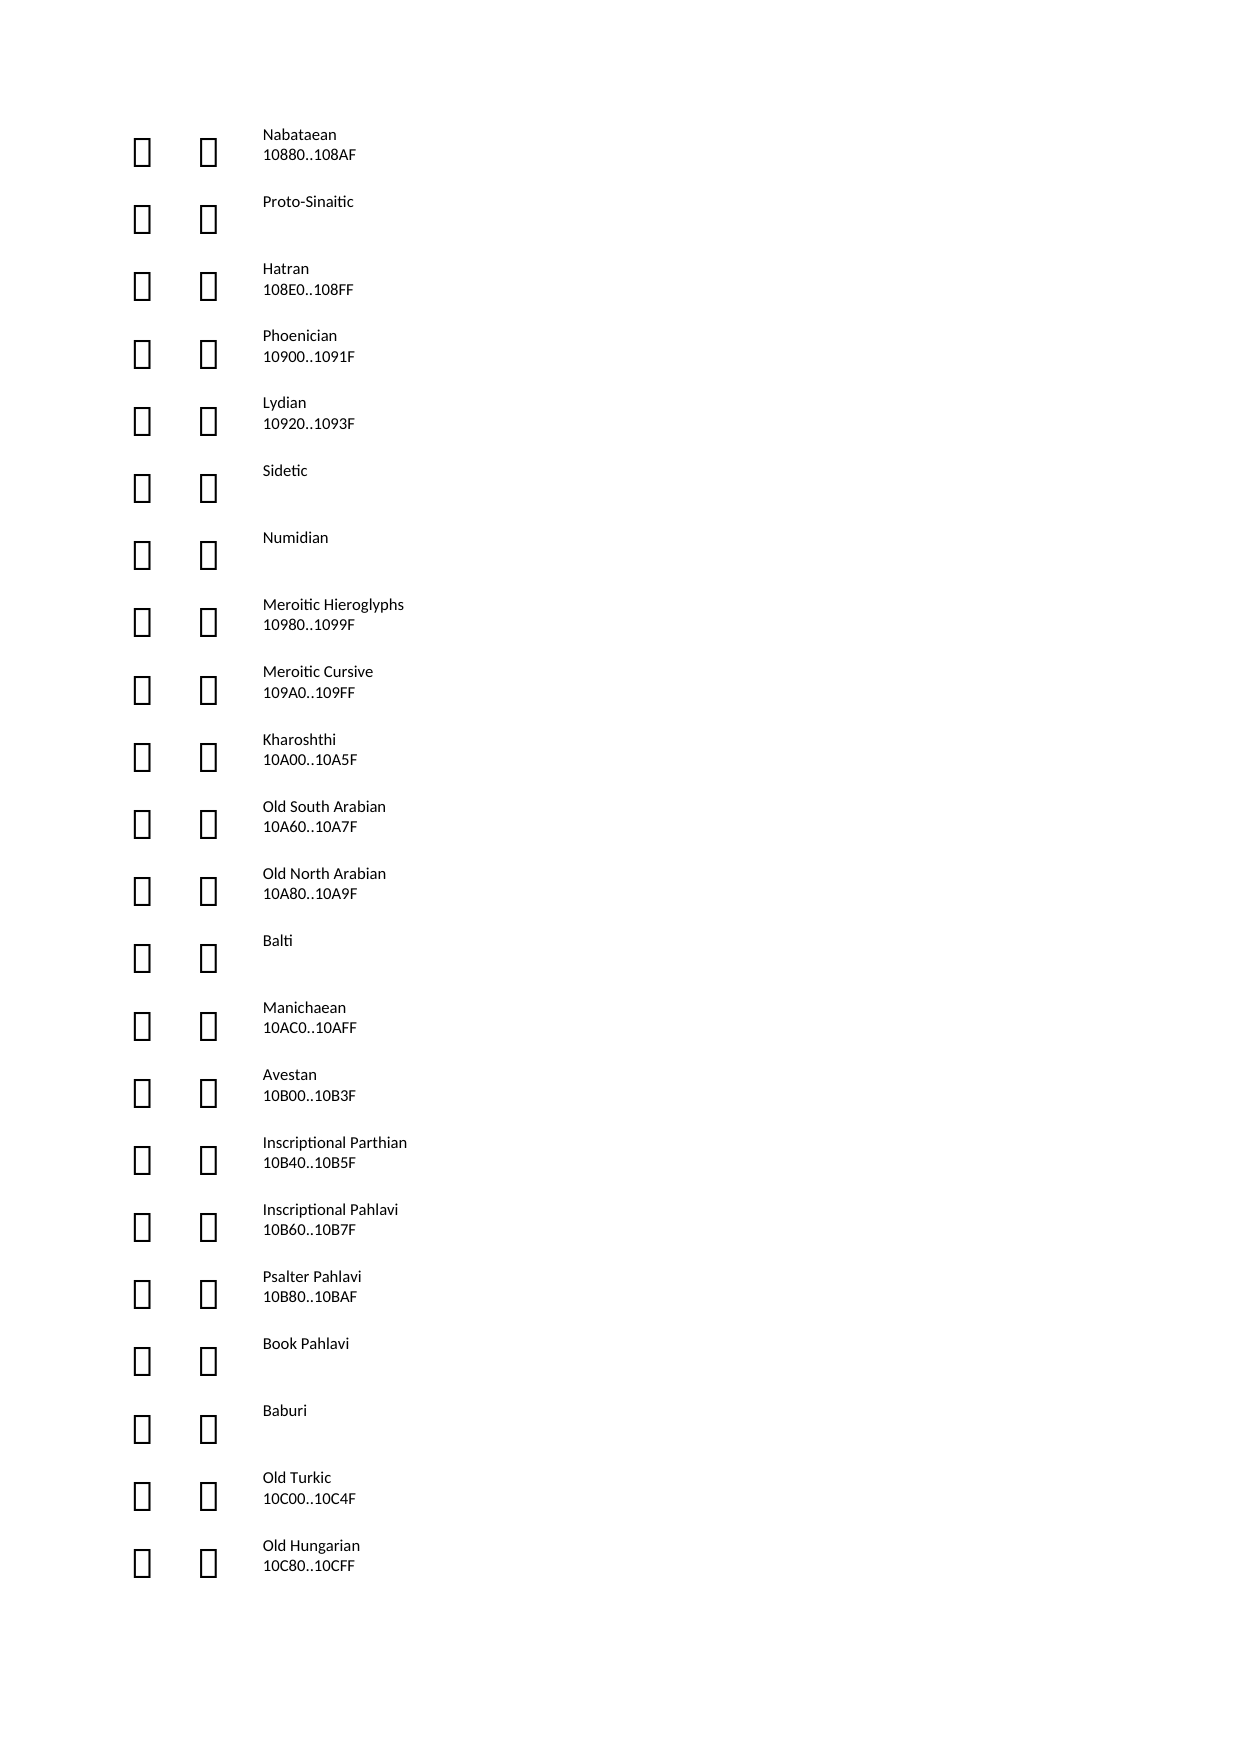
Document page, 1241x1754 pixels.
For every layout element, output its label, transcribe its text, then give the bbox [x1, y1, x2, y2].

table_cell Old Hungarian 10C80..10CFF [251, 1529, 643, 1596]
table_cell Old Turkic 10C00..10C4F [251, 1462, 643, 1529]
table_cell 󷓎 [185, 924, 251, 992]
table_cell 󷋊 [118, 656, 184, 723]
table_cell 󷓗 [185, 1395, 251, 1462]
table_cell 󷋌 [118, 790, 184, 857]
table_cell Inscriptional Parthian 10B40..10B5F [251, 1126, 643, 1193]
table_cell Nabataean 10880..108AF [251, 118, 643, 185]
table_cell Avestan 10B00..10B3F [251, 1059, 643, 1126]
table_cell 󷋈 [118, 387, 184, 454]
table_cell 󷋘 [118, 1529, 184, 1596]
table_cell 󷓆 [185, 253, 251, 320]
table_cell 󷋇 [118, 320, 184, 387]
table_cell 󷓖 [185, 1462, 251, 1529]
table_cell 󷋑 [118, 1126, 184, 1193]
table_cell 󷓒 [185, 1193, 251, 1260]
table_cell 󷓄 [185, 118, 251, 185]
table_cell Proto-Sinaitic [251, 185, 643, 252]
table_cell Hatran 108E0..108FF [251, 253, 643, 320]
table_cell Balti [251, 924, 643, 992]
table_cell 󷋖 [118, 1462, 184, 1529]
table_cell 󷋎 [118, 924, 184, 992]
table_cell 󷋉 [118, 589, 184, 656]
table_cell Sidetic [251, 454, 643, 521]
table_cell Old South Arabian 10A60..10A7F [251, 790, 643, 857]
table_cell 󷓓 [185, 1260, 251, 1327]
table_cell Numidian [251, 521, 643, 588]
table_cell 󷋄 [118, 118, 184, 185]
table_cell 󷋏 [118, 992, 184, 1059]
table_cell 󷎔 [118, 454, 184, 521]
table_cell Manichaean 10AC0..10AFF [251, 992, 643, 1059]
table_cell Kharoshthi 10A00..10A5F [251, 723, 643, 790]
table_cell Old North Arabian 10A80..10A9F [251, 857, 643, 924]
table_cell 󷓏 [185, 992, 251, 1059]
table_cell Book Pahlavi [251, 1328, 643, 1395]
table_cell Meroitic Hieroglyphs 10980..1099F [251, 589, 643, 656]
table_cell 󷎎 [118, 185, 184, 252]
table_cell Phoenician 10900..1091F [251, 320, 643, 387]
table_cell Lydian 10920..1093F [251, 387, 643, 454]
table_cell 󷋅 [118, 521, 184, 588]
table_cell 󷓔 [185, 1328, 251, 1395]
table_cell 󷋔 [118, 1328, 184, 1395]
table_cell Meroitic Cursive 109A0..109FF [251, 656, 643, 723]
table_cell 󷖎 [185, 185, 251, 252]
table_cell 󷋆 [118, 253, 184, 320]
table_cell 󷋗 [118, 1395, 184, 1462]
table_cell Psalter Pahlavi 10B80..10BAF [251, 1260, 643, 1327]
table_cell 󷋋 [118, 723, 184, 790]
table_cell Baburi [251, 1395, 643, 1462]
table_cell 󷓌 [185, 790, 251, 857]
table_cell 󷖔 [185, 454, 251, 521]
table_cell 󷓈 [185, 387, 251, 454]
table_cell 󷓇 [185, 320, 251, 387]
table_cell 󷓐 [185, 1059, 251, 1126]
table_cell 󷓊 [185, 656, 251, 723]
table_cell 󷋐 [118, 1059, 184, 1126]
table_cell 󷓋 [185, 723, 251, 790]
table_cell 󷓑 [185, 1126, 251, 1193]
table_cell 󷓉 [185, 589, 251, 656]
table_cell 󷋒 [118, 1193, 184, 1260]
table_cell 󷓅 [185, 521, 251, 588]
table_cell Inscriptional Pahlavi 10B60..10B7F [251, 1193, 643, 1260]
table_cell 󷓍 [185, 857, 251, 924]
table_cell 󷋍 [118, 857, 184, 924]
table_cell 󷓘 [185, 1529, 251, 1596]
table_cell 󷋓 [118, 1260, 184, 1327]
